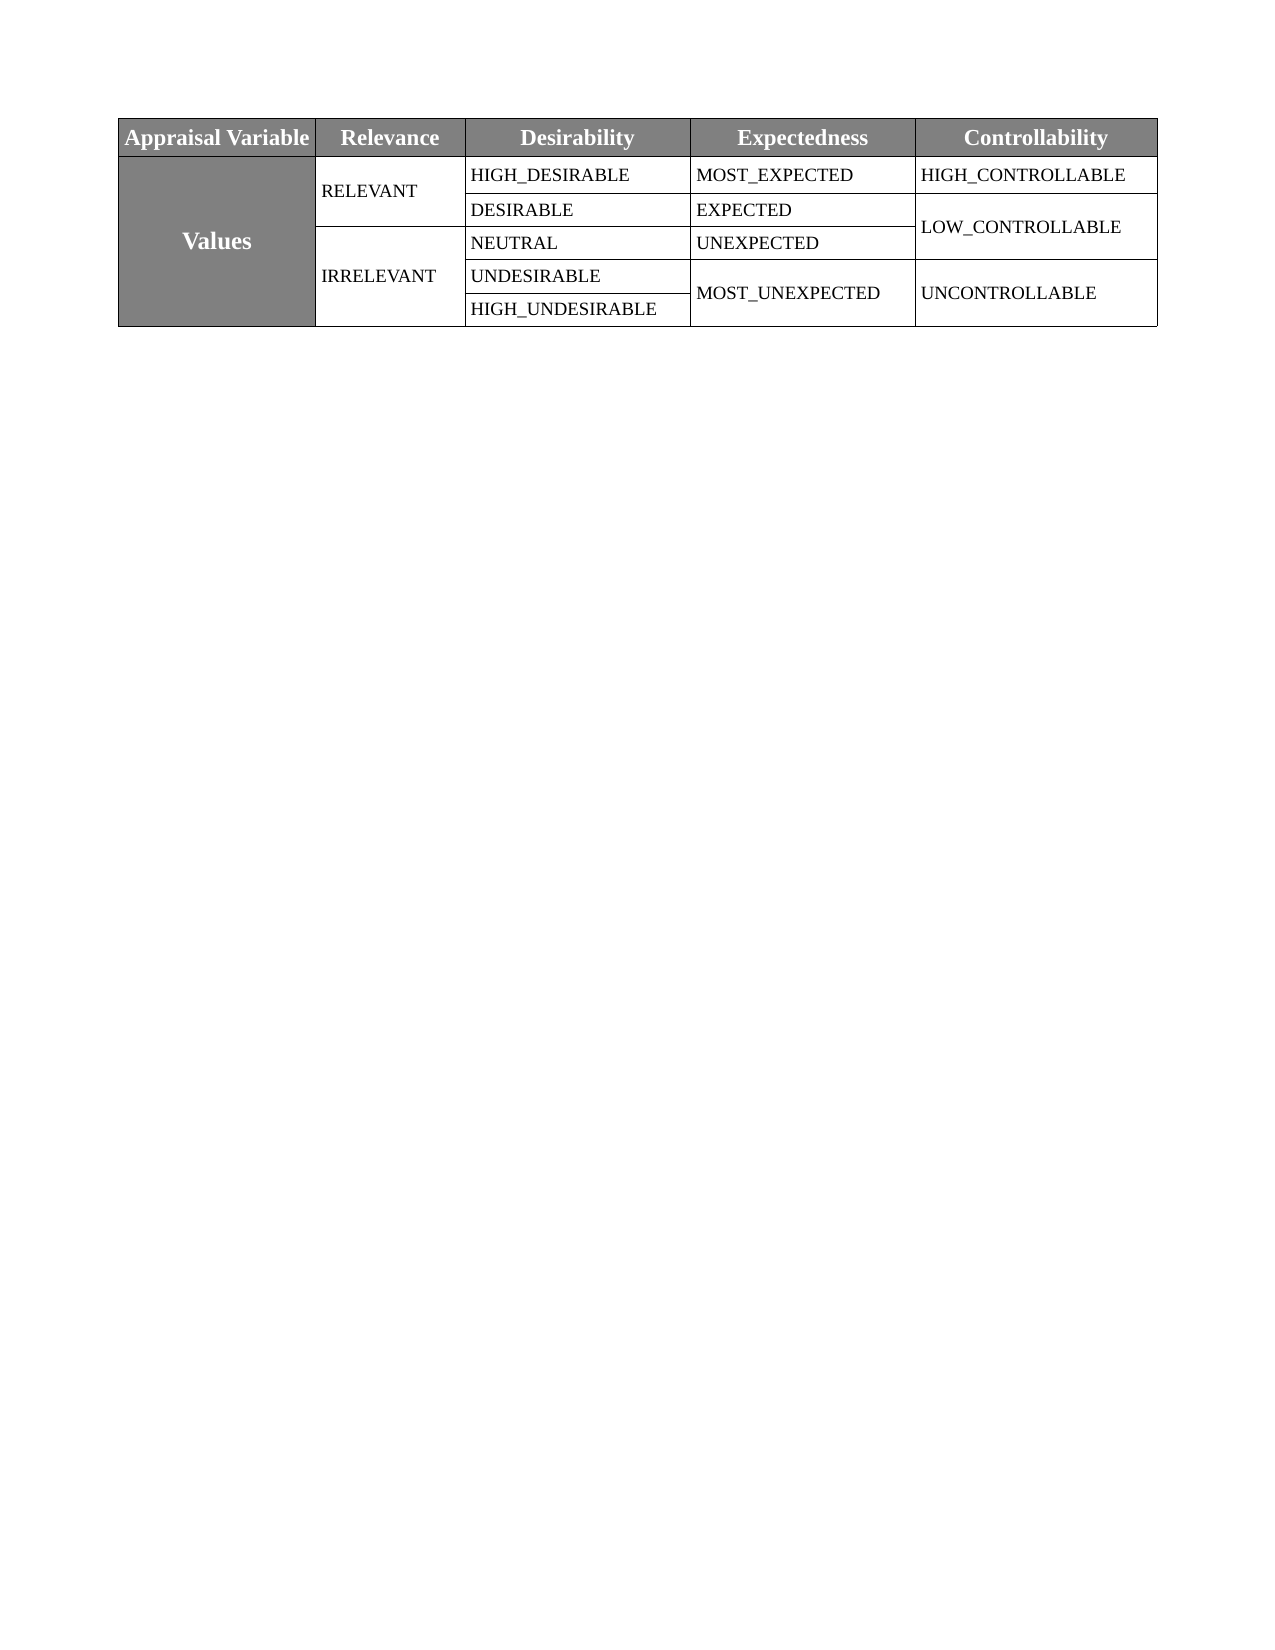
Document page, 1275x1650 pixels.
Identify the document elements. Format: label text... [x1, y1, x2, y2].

table_header Controllability [916, 119, 1157, 156]
table_cell RELEVANT [316, 157, 465, 226]
table_cell DESIRABLE [466, 194, 690, 226]
table_cell MOST_EXPECTED [691, 157, 915, 193]
table_cell HIGH_DESIRABLE [466, 157, 690, 193]
table_cell MOST_UNEXPECTED [691, 260, 915, 326]
table_header Desirability [466, 119, 690, 156]
table_header Relevance [316, 119, 465, 156]
table_cell UNDESIRABLE [466, 260, 690, 292]
table_cell Values [119, 157, 315, 326]
table_cell HIGH_CONTROLLABLE [916, 157, 1157, 193]
table_cell NEUTRAL [466, 227, 690, 259]
table_cell EXPECTED [691, 194, 915, 226]
table_cell LOW_CONTROLLABLE [916, 194, 1157, 259]
table_header Appraisal Variable [119, 119, 315, 156]
table_cell UNCONTROLLABLE [916, 260, 1157, 326]
table_cell IRRELEVANT [316, 227, 465, 326]
table_cell HIGH_UNDESIRABLE [466, 294, 690, 326]
table_cell UNEXPECTED [691, 227, 915, 259]
table_header Expectedness [691, 119, 915, 156]
